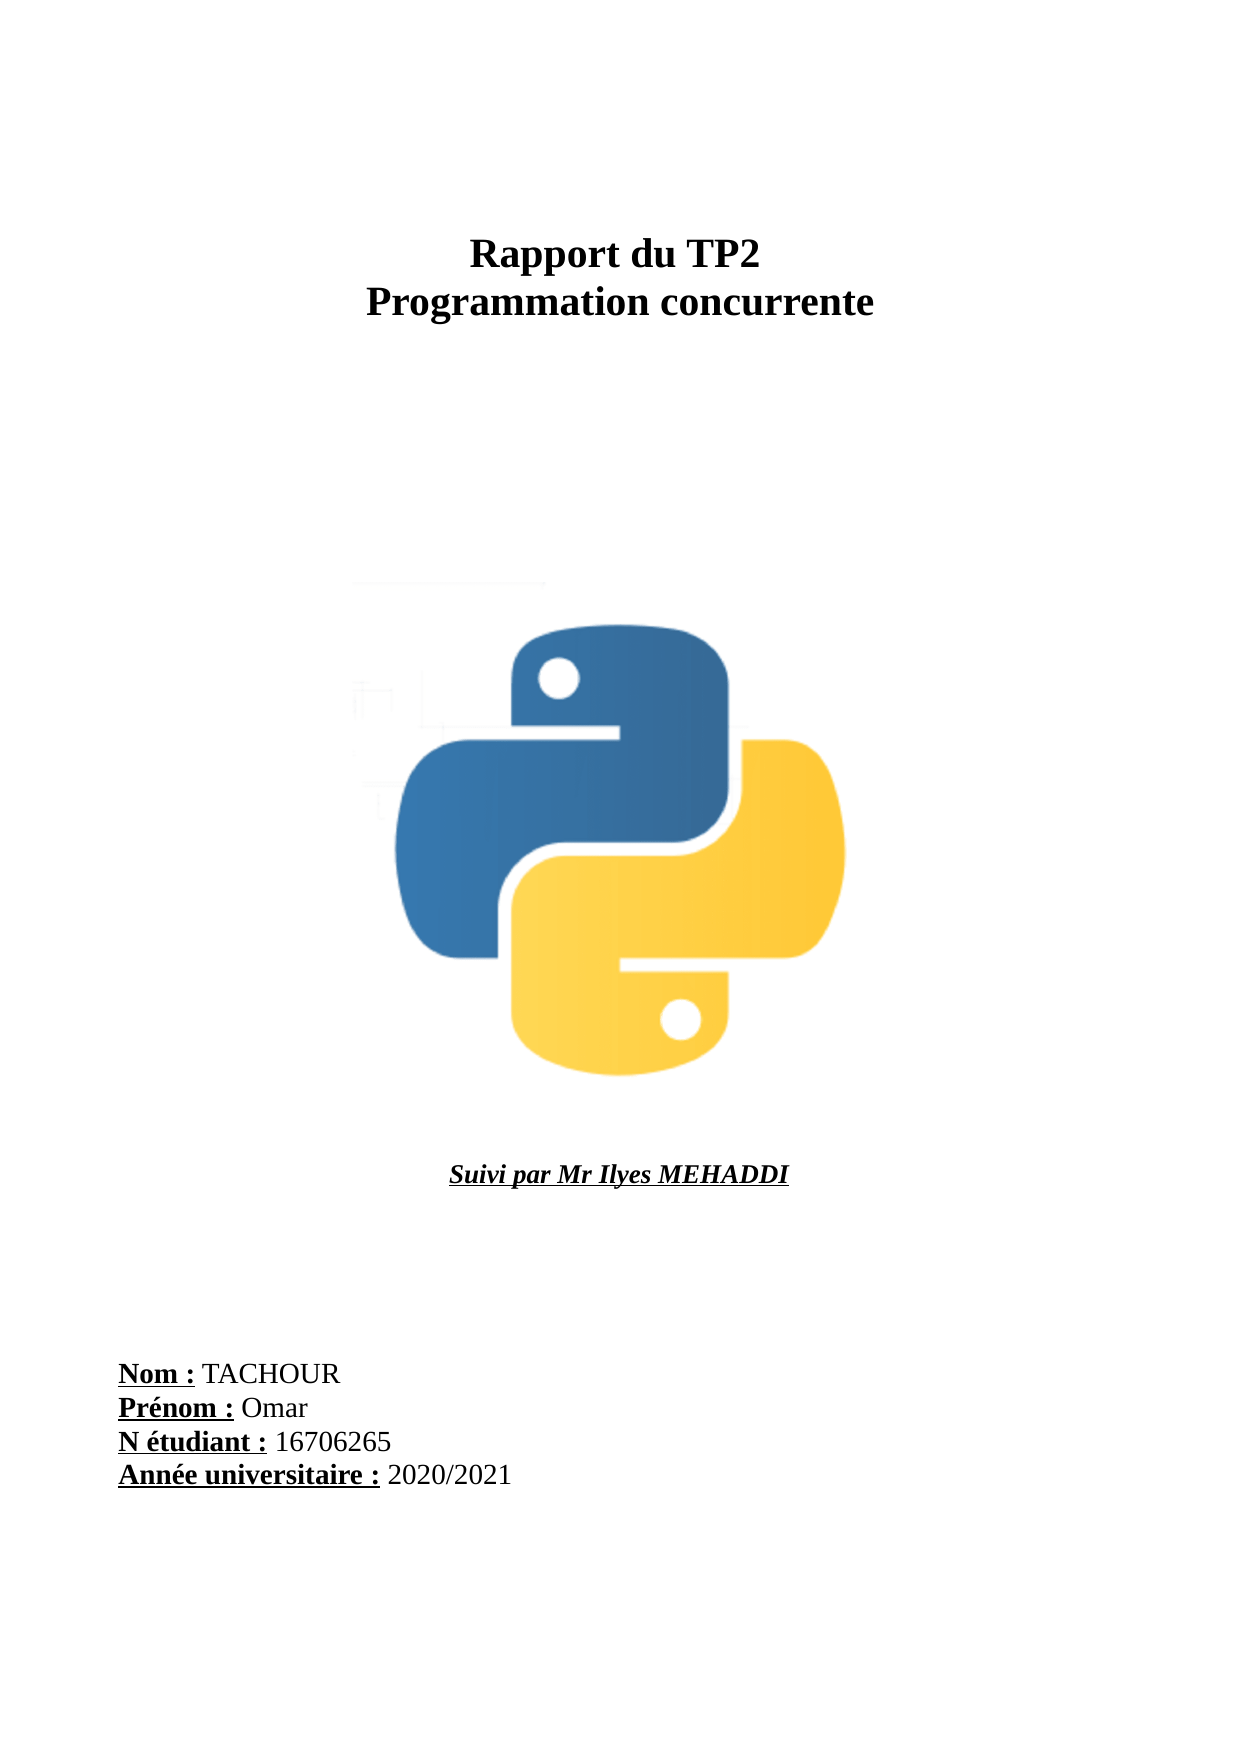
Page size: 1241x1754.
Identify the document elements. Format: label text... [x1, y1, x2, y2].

picture [352, 582, 888, 1118]
text N étudiant : 16706265 [118, 1424, 1122, 1457]
text Suivi par Mr Ilyes MEHADDI [118, 1158, 1122, 1189]
text Prénom : Omar [118, 1390, 1122, 1424]
text Année universitaire : 2020/2021 [118, 1457, 1122, 1491]
text Programmation concurrente [118, 276, 1122, 324]
text Rapport du TP2 [118, 228, 1122, 276]
text Nom : TACHOUR [118, 1357, 1122, 1390]
